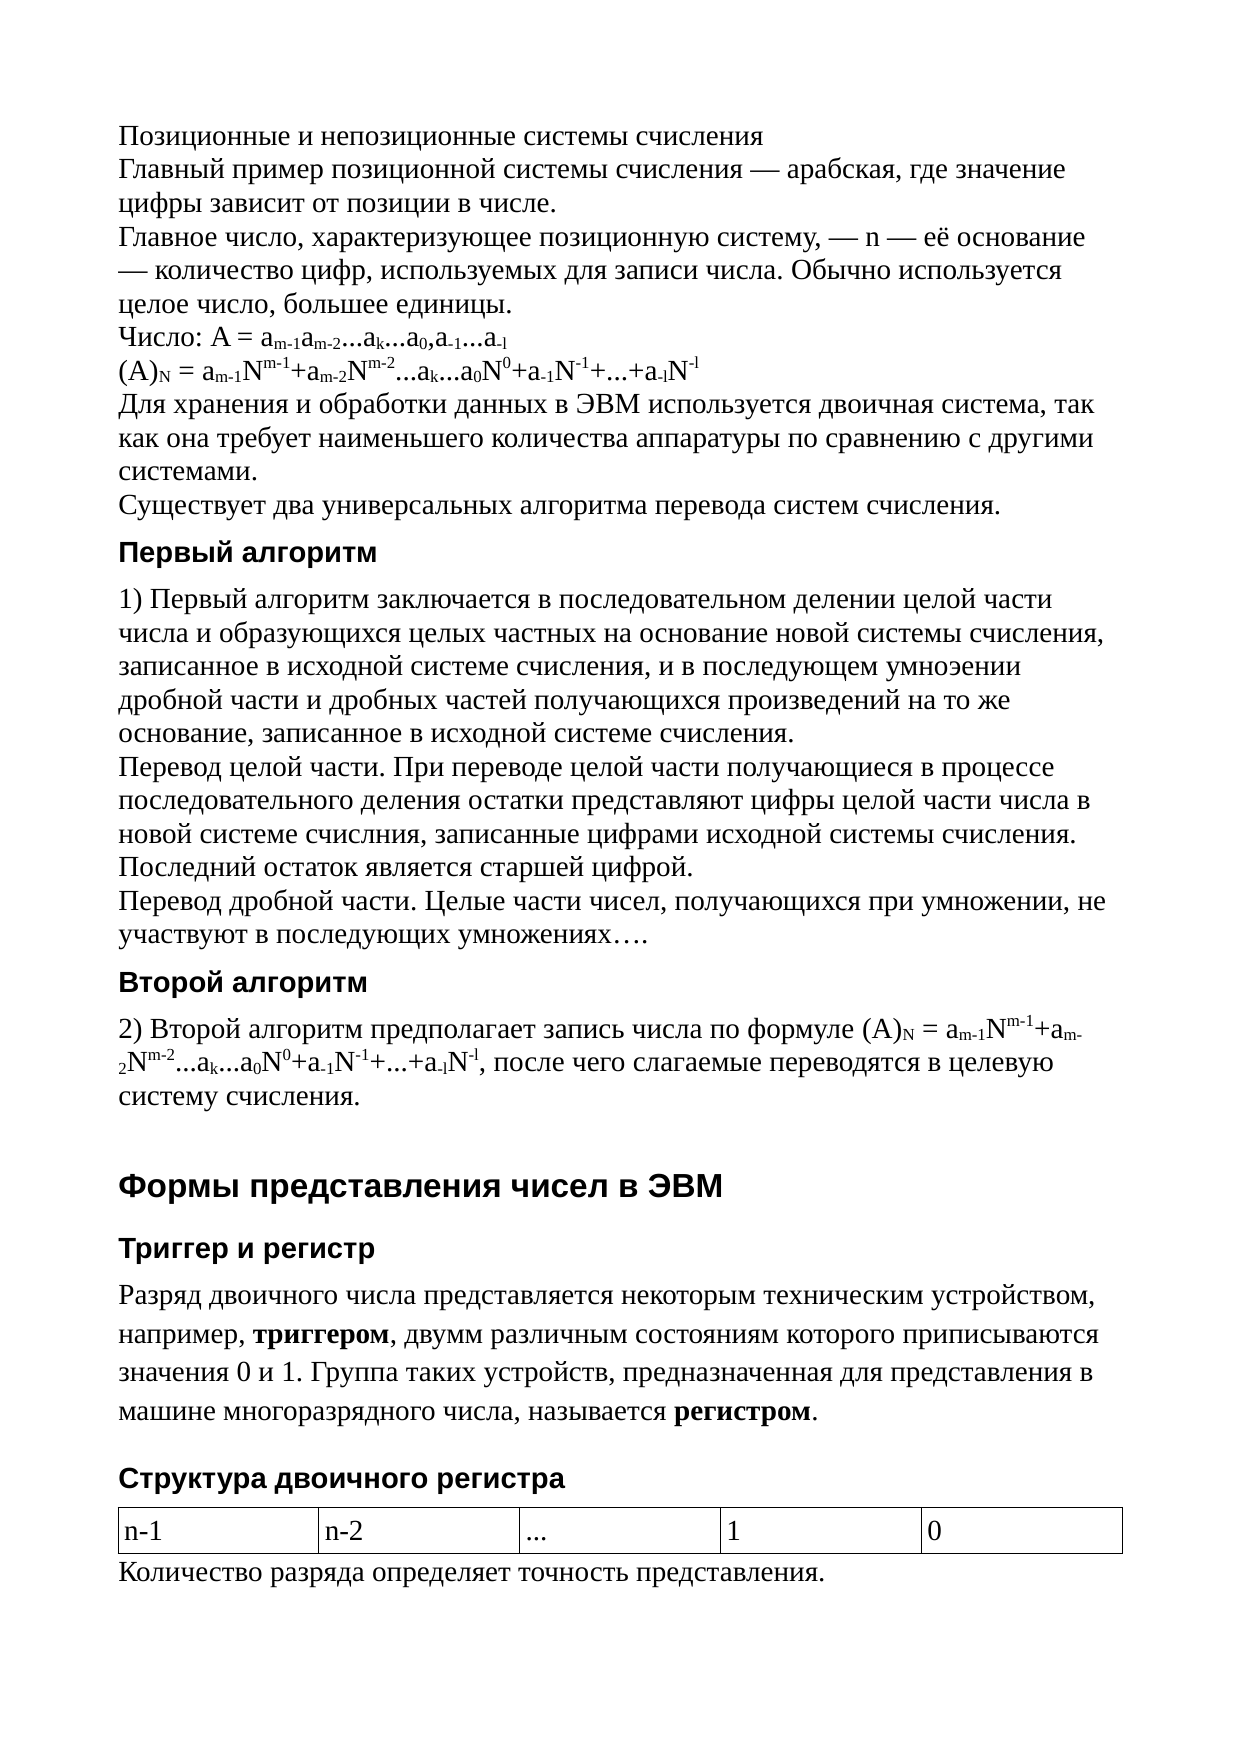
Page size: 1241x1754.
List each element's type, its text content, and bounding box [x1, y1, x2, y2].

text Перевод дробной части. Целые части чисел, получающихся при умножении, не участвуют в последующих умножениях…. [118, 883, 1122, 950]
subtitle Формы представления чисел в ЭВМ [118, 1166, 1122, 1204]
text Существует два универсальных алгоритма перевода систем счисления. [118, 487, 1122, 521]
text Разряд двоичного числа представляется некоторым техническим устройством, например, триггером, двумм различным состояниям которого приписываются значения 0 и 1. Группа таких устройств, предназначенная для представления в машине многоразрядного числа, называется регистром. [118, 1277, 1122, 1427]
table_header ... [520, 1508, 720, 1553]
text 1) Первый алгоритм заключается в последовательном делении целой части числа и образующихся целых частных на основание новой системы счисления, записанное в исходной системе счисления, и в последующем умноэении дробной части и дробных частей получающихся произведений на то же основание, записанное в исходной системе счисления. [118, 581, 1122, 749]
text Для хранения и обработки данных в ЭВМ используется двоичная система, так как она требует наименьшего количества аппаратуры по сравнению с другими системами. [118, 386, 1122, 487]
text Главный пример позиционной системы счисления — арабская, где значение цифры зависит от позиции в числе. [118, 152, 1122, 219]
subtitle Первый алгоритм [118, 535, 1122, 569]
subtitle Второй алгоритм [118, 965, 1122, 998]
subtitle Структура двоичного регистра [118, 1461, 1122, 1494]
text 2) Второй алгоритм предполагает запись числа по формуле (A)N = am-1Nm-1+am-2Nm-2...ak...a0N0+a-1N-1+...+a-lN-l, после чего слагаемые переводятся в целевую систему счисления. [118, 1011, 1122, 1111]
text Перевод целой части. При переводе целой части получающиеся в процессе последовательного деления остатки представляют цифры целой части числа в новой системе счислния, записанные цифрами исходной системы счисления. Последний остаток является старшей цифрой. [118, 749, 1122, 883]
table_header n-2 [319, 1508, 519, 1553]
text (A)N = am-1Nm-1+am-2Nm-2...ak...a0N0+a-1N-1+...+a-lN-l [118, 353, 1122, 386]
table_header 0 [922, 1508, 1122, 1553]
text Число: A = am-1am-2...ak...a0,a-1...a-l [118, 319, 1122, 353]
text Количество разряда определяет точность представления. [118, 1554, 1122, 1587]
table_header n-1 [119, 1508, 318, 1553]
text Позиционные и непозиционные системы счисления [118, 118, 1122, 152]
text Главное число, характеризующее позиционную систему, — n — её основание — количество цифр, используемых для записи числа. Обычно используется целое число, большее единицы. [118, 219, 1122, 319]
table_header 1 [721, 1508, 921, 1553]
subtitle Триггер и регистр [118, 1231, 1122, 1265]
